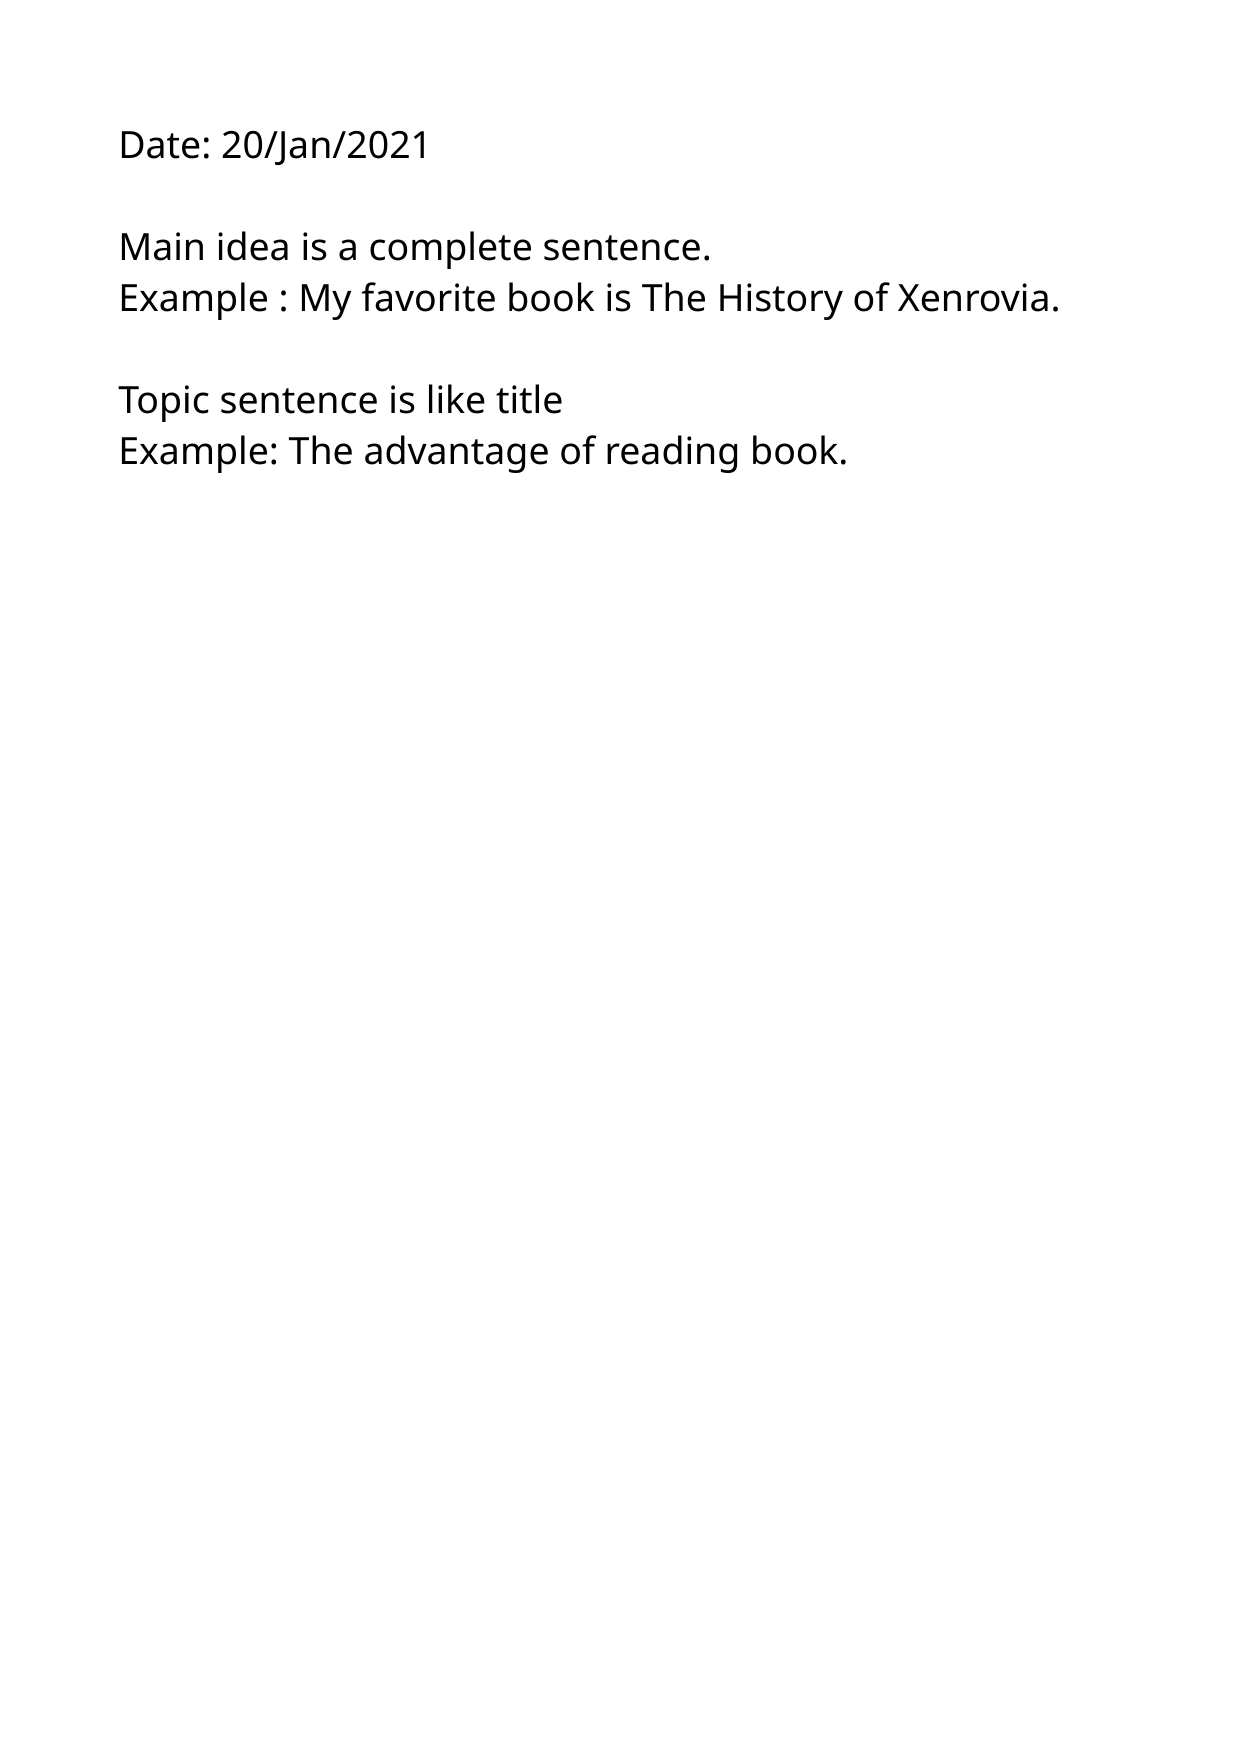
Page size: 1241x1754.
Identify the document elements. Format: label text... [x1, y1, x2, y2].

text Date: 20/Jan/2021 Main idea is a complete sentence. Example : My favorite book is The History of Xenrovia. Topic sentence is like title Example: The advantage of reading book. [118, 118, 1122, 475]
